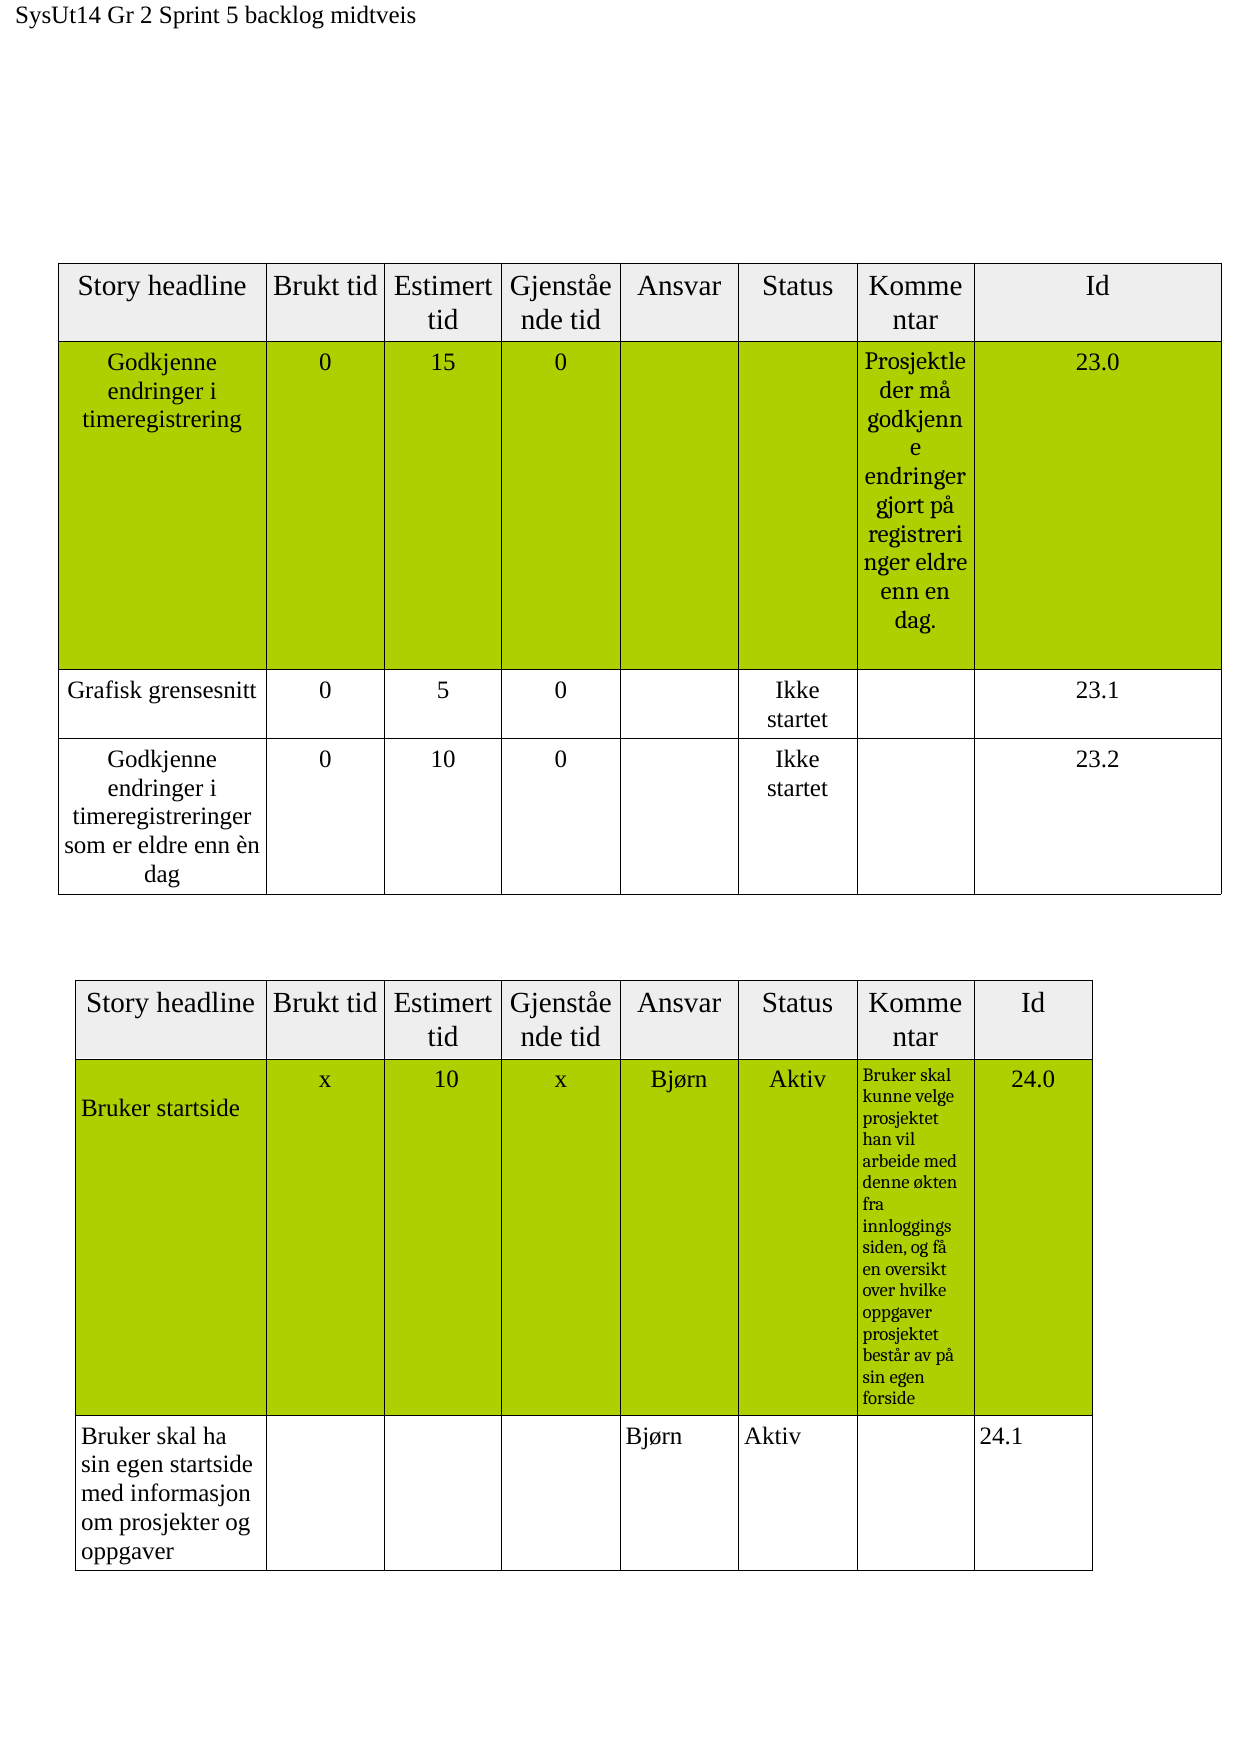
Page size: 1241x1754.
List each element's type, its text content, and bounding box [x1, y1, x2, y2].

table_cell [621, 739, 738, 893]
table_header Ansvar [621, 981, 738, 1058]
table_cell [621, 342, 738, 669]
table_header Id [975, 264, 1221, 341]
table_cell 10 [385, 1060, 501, 1415]
table_header Kommentar [858, 981, 974, 1058]
table_cell Aktiv [739, 1416, 857, 1570]
table_header Status [739, 264, 857, 341]
table_header Status [739, 981, 857, 1058]
table_cell Grafisk grensesnitt [59, 670, 266, 738]
table_header Kommentar [858, 264, 974, 341]
table_cell 23.1 [975, 670, 1221, 738]
table_cell Bruker skal kunne velge prosjektet han vil arbeide med denne økten fra innloggings siden, og få en oversikt over hvilke oppgaver prosjektet består av på sin egen forside [858, 1060, 974, 1415]
table_cell 0 [502, 342, 620, 669]
table_cell [858, 1416, 974, 1570]
table_cell x [267, 1060, 384, 1415]
table_cell x [502, 1060, 620, 1415]
table_cell Aktiv [739, 1060, 857, 1415]
table_cell 10 [385, 739, 501, 893]
table_cell Bruker startside [76, 1060, 266, 1415]
table_cell 5 [385, 670, 501, 738]
table_cell 23.2 [975, 739, 1221, 893]
table_cell Ikke startet [739, 670, 857, 738]
table_cell Bjørn [621, 1416, 738, 1570]
table_cell 24.0 [975, 1060, 1092, 1415]
table_cell 0 [267, 670, 384, 738]
table_cell [739, 342, 857, 669]
table_cell 24.1 [975, 1416, 1092, 1570]
table_cell 0 [267, 342, 384, 669]
table_cell [502, 1416, 620, 1570]
table_header Gjenstående tid [502, 981, 620, 1058]
table_cell [858, 739, 974, 893]
table_header Brukt tid [267, 264, 384, 341]
table_header Estimert tid [385, 981, 501, 1058]
table_header Id [975, 981, 1092, 1058]
table_header Brukt tid [267, 981, 384, 1058]
table_cell Godkjenne endringer i timeregistreringer som er eldre enn èn dag [59, 739, 266, 893]
table_header Gjenstående tid [502, 264, 620, 341]
table_cell [385, 1416, 501, 1570]
table_cell Prosjektleder må godkjenne endringer gjort på registreringer eldre enn en dag. [858, 342, 974, 669]
table_cell [267, 1416, 384, 1570]
table_header Ansvar [621, 264, 738, 341]
table_cell Ikke startet [739, 739, 857, 893]
table_header Story headline [76, 981, 266, 1058]
table_cell Godkjenne endringer i timeregistrering [59, 342, 266, 669]
table_cell 15 [385, 342, 501, 669]
table_header Estimert tid [385, 264, 501, 341]
table_cell [858, 670, 974, 738]
table_cell 0 [502, 670, 620, 738]
table_cell 23.0 [975, 342, 1221, 669]
table_cell Bjørn [621, 1060, 738, 1415]
table_header Story headline [59, 264, 266, 341]
table_cell [621, 670, 738, 738]
table_cell 0 [267, 739, 384, 893]
table_cell 0 [502, 739, 620, 893]
table_cell Bruker skal ha sin egen startside med informasjon om prosjekter og oppgaver [76, 1416, 266, 1570]
